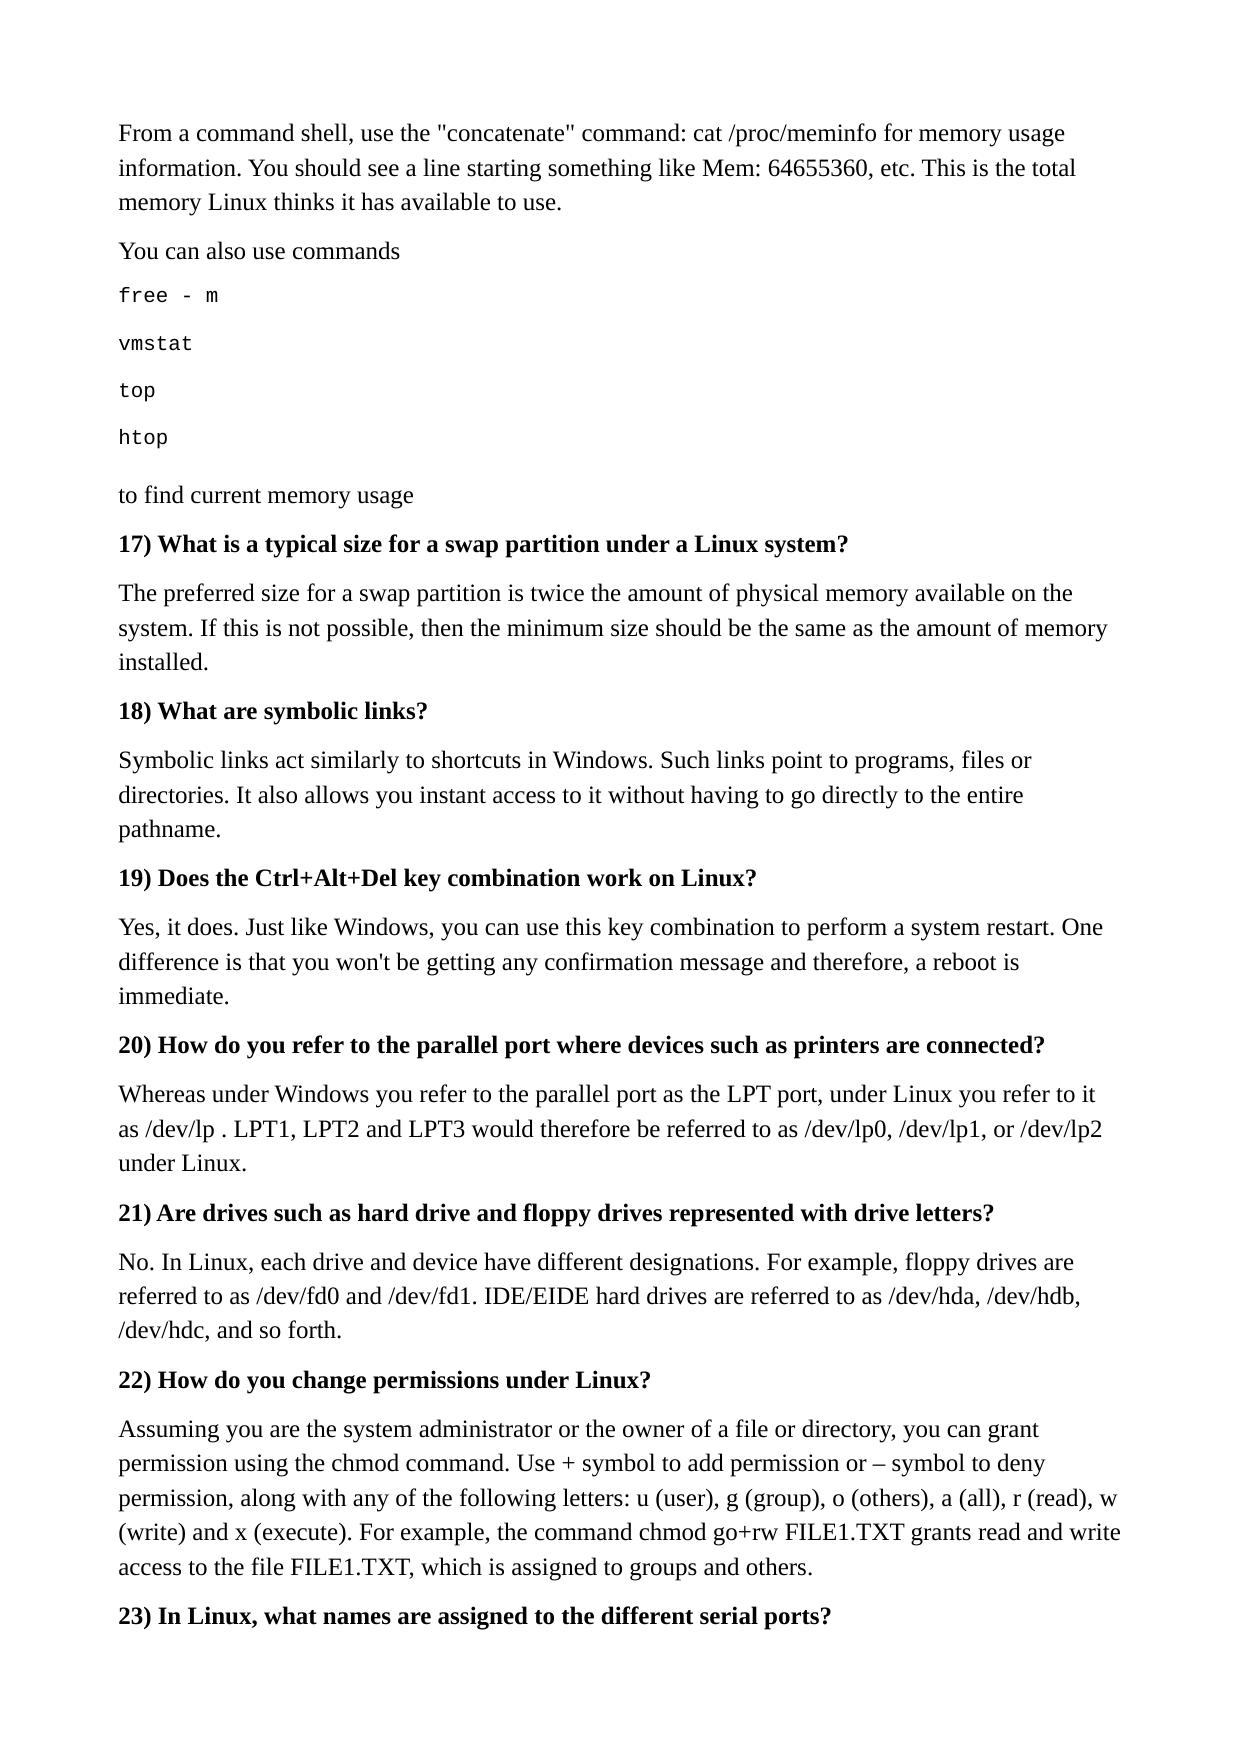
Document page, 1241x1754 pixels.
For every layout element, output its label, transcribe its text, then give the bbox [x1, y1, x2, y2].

text to find current memory usage [118, 480, 1122, 509]
text 21) Are drives such as hard drive and floppy drives represented with drive letters? [118, 1198, 1122, 1226]
text vmstat [118, 332, 1122, 356]
text 22) How do you change permissions under Linux? [118, 1365, 1122, 1393]
text 17) What is a typical size for a swap partition under a Linux system? [118, 529, 1122, 558]
text top [118, 380, 1122, 403]
text 18) What are symbolic links? [118, 696, 1122, 725]
text You can also use commands [118, 236, 1122, 265]
text 20) How do you refer to the parallel port where devices such as printers are connected? [118, 1031, 1122, 1059]
text Symbolic links act similarly to shortcuts in Windows. Such links point to programs, files or directories. It also allows you instant access to it without having to go directly to the entire pathname. [118, 745, 1122, 843]
text Yes, it does. Just like Windows, you can use this key combination to perform a system restart. One difference is that you won't be getting any confirmation message and therefore, a reboot is immediate. [118, 912, 1122, 1010]
text 23) In Linux, what names are assigned to the different serial ports? [118, 1601, 1122, 1629]
text No. In Linux, each drive and device have different designations. For example, floppy drives are referred to as /dev/fd0 and /dev/fd1. IDE/EIDE hard drives are referred to as /dev/hda, /dev/hdb, /dev/hdc, and so forth. [118, 1247, 1122, 1344]
text htop [118, 427, 1122, 451]
text free - m [118, 285, 1122, 309]
text Whereas under Windows you refer to the parallel port as the LPT port, under Linux you refer to it as /dev/lp . LPT1, LPT2 and LPT3 would therefore be referred to as /dev/lp0, /dev/lp1, or /dev/lp2 under Linux. [118, 1079, 1122, 1177]
text From a command shell, use the "concatenate" command: cat /proc/meminfo for memory usage information. You should see a line starting something like Mem: 64655360, etc. This is the total memory Linux thinks it has available to use. [118, 118, 1122, 216]
text Assuming you are the system administrator or the owner of a file or directory, you can grant permission using the chmod command. Use + symbol to add permission or – symbol to deny permission, along with any of the following letters: u (user), g (group), o (others), a (all), r (read), w (write) and x (execute). For example, the command chmod go+rw FILE1.TXT grants read and write access to the file FILE1.TXT, which is assigned to groups and others. [118, 1414, 1122, 1580]
text 19) Does the Ctrl+Alt+Del key combination work on Linux? [118, 863, 1122, 892]
text The preferred size for a swap partition is twice the amount of physical memory available on the system. If this is not possible, then the minimum size should be the same as the amount of memory installed. [118, 578, 1122, 676]
